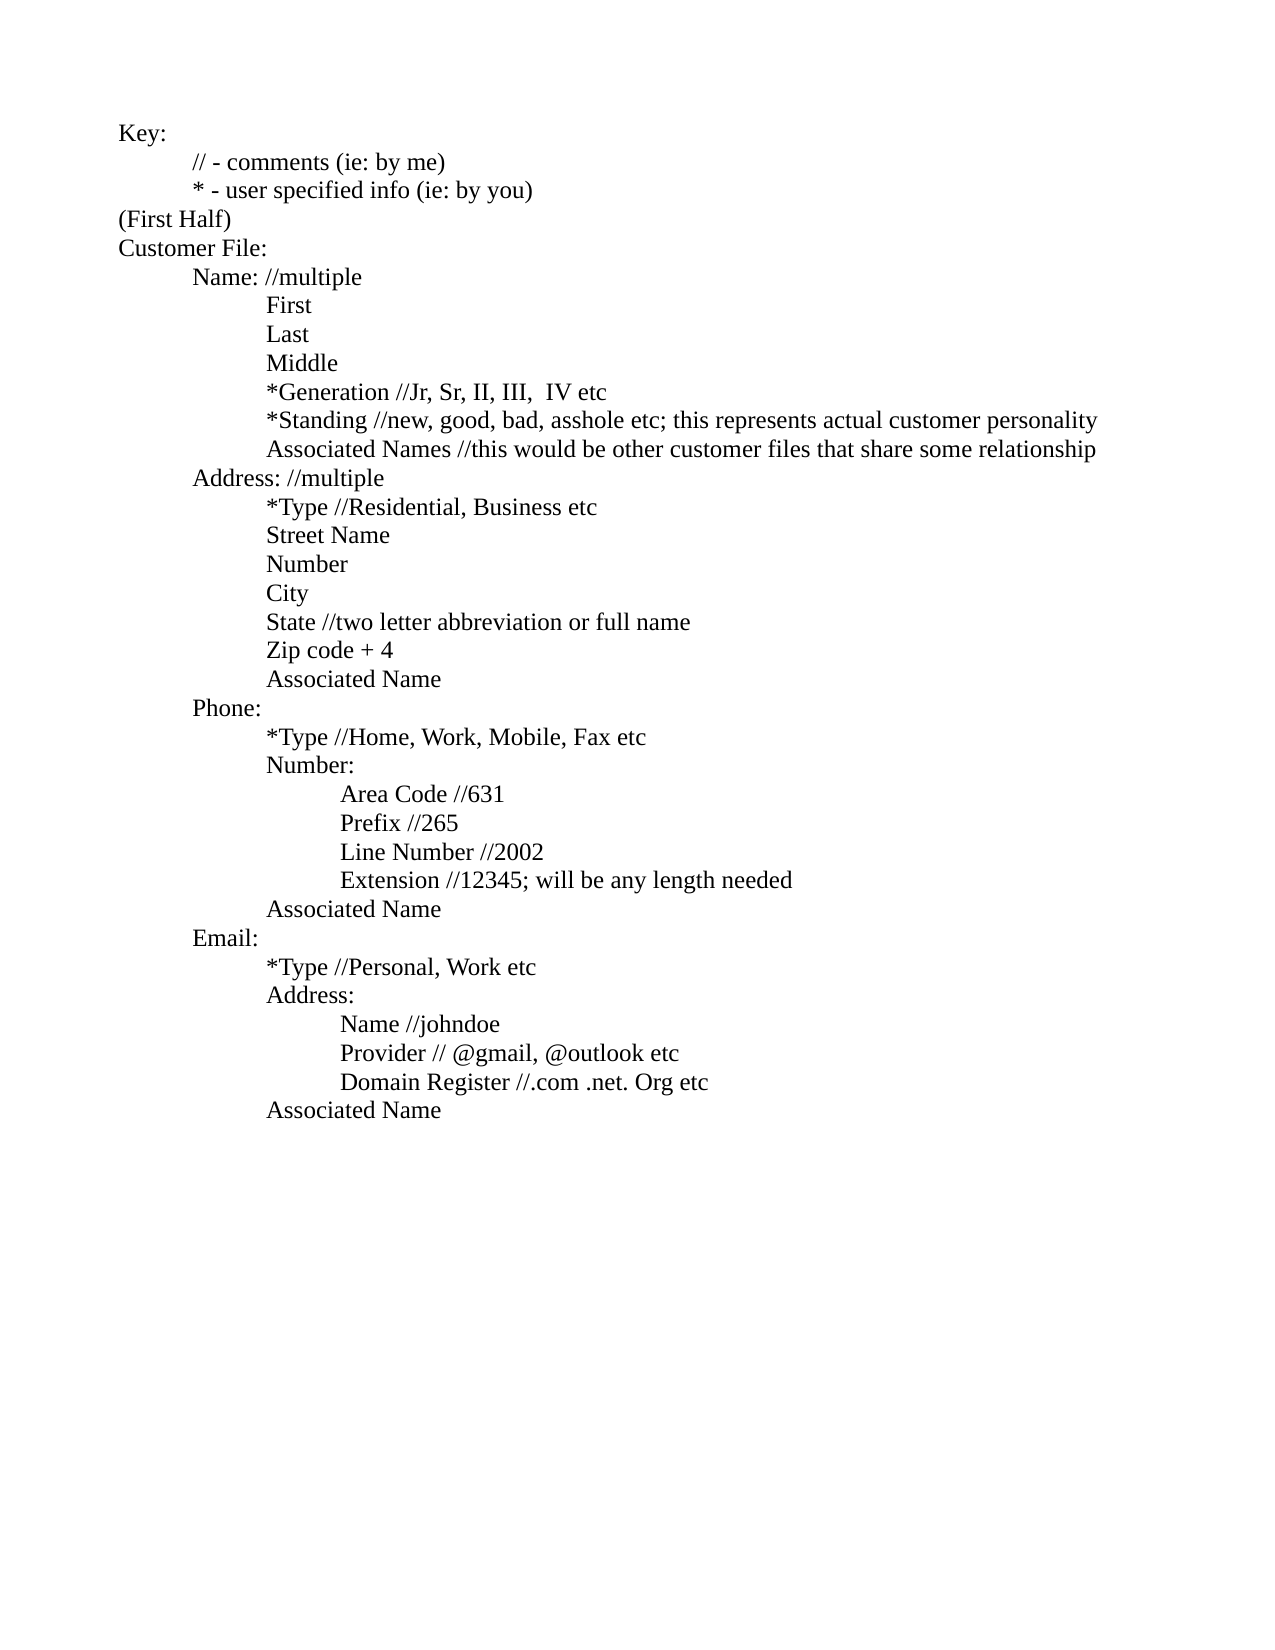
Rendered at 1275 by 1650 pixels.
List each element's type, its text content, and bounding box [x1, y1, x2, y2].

text Key: [118, 118, 1157, 147]
text Domain Register //.com .net. Org etc [118, 1067, 1157, 1096]
text Name: //multiple [118, 262, 1157, 291]
text First [118, 291, 1157, 319]
text Associated Name [118, 894, 1157, 923]
text Line Number //2002 [118, 837, 1157, 866]
text State //two letter abbreviation or full name [118, 607, 1157, 636]
text City [118, 578, 1157, 607]
text Provider // @gmail, @outlook etc [118, 1038, 1157, 1067]
text Number [118, 549, 1157, 578]
text Last [118, 319, 1157, 348]
text Associated Names //this would be other customer files that share some relationship [118, 434, 1157, 463]
text Prefix //265 [118, 808, 1157, 837]
text *Type //Personal, Work etc [118, 952, 1157, 981]
text // - comments (ie: by me) [118, 147, 1157, 176]
text Address: //multiple [118, 463, 1157, 492]
text Extension //12345; will be any length needed [118, 866, 1157, 894]
text *Generation //Jr, Sr, II, III, IV etc [118, 377, 1157, 406]
text Email: [118, 923, 1157, 952]
text Address: [118, 981, 1157, 1009]
text *Type //Residential, Business etc [118, 492, 1157, 521]
text (First Half) [118, 204, 1157, 233]
text Phone: [118, 693, 1157, 722]
text * - user specified info (ie: by you) [118, 176, 1157, 204]
text *Type //Home, Work, Mobile, Fax etc [118, 722, 1157, 751]
text Associated Name [118, 1096, 1157, 1124]
text Associated Name [118, 664, 1157, 693]
text Street Name [118, 521, 1157, 549]
text Name //johndoe [118, 1009, 1157, 1038]
text Middle [118, 348, 1157, 377]
text *Standing //new, good, bad, asshole etc; this represents actual customer personality [118, 406, 1157, 434]
text Number: [118, 751, 1157, 779]
text Area Code //631 [118, 779, 1157, 808]
text Zip code + 4 [118, 636, 1157, 664]
text Customer File: [118, 233, 1157, 262]
